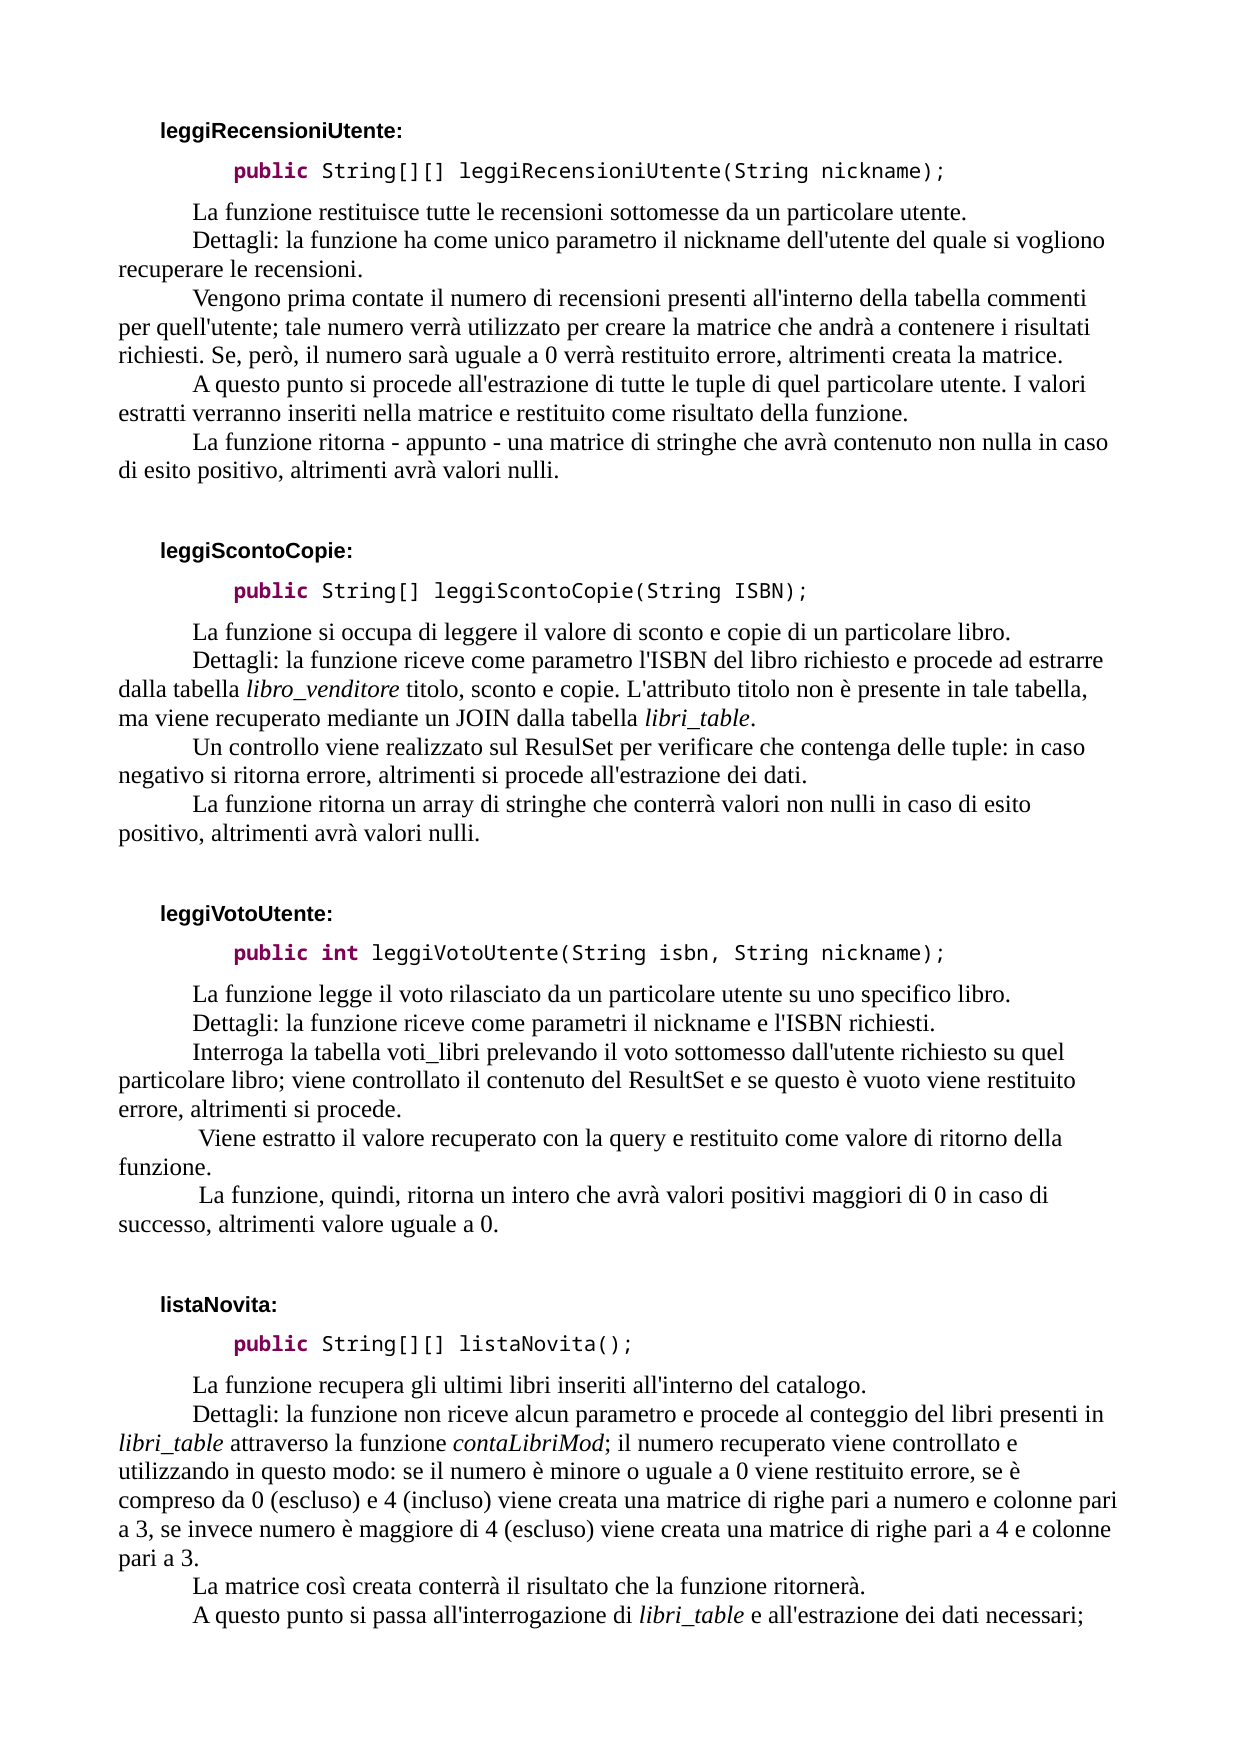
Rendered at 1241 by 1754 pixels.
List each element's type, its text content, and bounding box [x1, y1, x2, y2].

text Dettagli: la funzione non riceve alcun parametro e procede al conteggio del libri presenti in libri_table attraverso la funzione contaLibriMod; il numero recuperato viene controllato e utilizzando in questo modo: se il numero è minore o uguale a 0 viene restituito errore, se è compreso da 0 (escluso) e 4 (incluso) viene creata una matrice di righe pari a numero e colonne pari a 3, se invece numero è maggiore di 4 (escluso) viene creata una matrice di righe pari a 4 e colonne pari a 3. [118, 1399, 1122, 1571]
text public String[][] leggiRecensioniUtente(String nickname); [233, 156, 1122, 184]
subtitle leggiVotoUtente: [160, 900, 1122, 926]
text La funzione recupera gli ultimi libri inseriti all'interno del catalogo. [118, 1370, 1122, 1399]
subtitle leggiScontoCopie: [160, 538, 1122, 563]
text La funzione legge il voto rilasciato da un particolare utente su uno specifico libro. [118, 979, 1122, 1008]
text Dettagli: la funzione riceve come parametri il nickname e l'ISBN richiesti. [118, 1008, 1122, 1037]
text A questo punto si procede all'estrazione di tutte le tuple di quel particolare utente. I valori estratti verranno inseriti nella matrice e restituito come risultato della funzione. [118, 369, 1122, 427]
text La matrice così creata conterrà il risultato che la funzione ritornerà. [118, 1571, 1122, 1600]
text La funzione restituisce tutte le recensioni sottomesse da un particolare utente. [118, 197, 1122, 226]
text Vengono prima contate il numero di recensioni presenti all'interno della tabella commenti per quell'utente; tale numero verrà utilizzato per creare la matrice che andrà a contenere i risultati richiesti. Se, però, il numero sarà uguale a 0 verrà restituito errore, altrimenti creata la matrice. [118, 283, 1122, 369]
text public String[][] listaNovita(); [233, 1329, 1122, 1358]
text Dettagli: la funzione riceve come parametro l'ISBN del libro richiesto e procede ad estrarre dalla tabella libro_venditore titolo, sconto e copie. L'attributo titolo non è presente in tale tabella, ma viene recuperato mediante un JOIN dalla tabella libri_table. [118, 645, 1122, 732]
text public String[] leggiScontoCopie(String ISBN); [233, 576, 1122, 604]
subtitle leggiRecensioniUtente: [160, 118, 1122, 143]
text Dettagli: la funzione ha come unico parametro il nickname dell'utente del quale si vogliono recuperare le recensioni. [118, 226, 1122, 283]
text La funzione si occupa di leggere il valore di sconto e copie di un particolare libro. [118, 617, 1122, 645]
text public int leggiVotoUtente(String isbn, String nickname); [233, 938, 1122, 967]
text A questo punto si passa all'interrogazione di libri_table e all'estrazione dei dati necessari; [118, 1600, 1122, 1629]
text Interroga la tabella voti_libri prelevando il voto sottomesso dall'utente richiesto su quel particolare libro; viene controllato il contenuto del ResultSet e se questo è vuoto viene restituito errore, altrimenti si procede. [118, 1037, 1122, 1123]
text La funzione ritorna - appunto - una matrice di stringhe che avrà contenuto non nulla in caso di esito positivo, altrimenti avrà valori nulli. [118, 427, 1122, 484]
text La funzione ritorna un array di stringhe che conterrà valori non nulli in caso di esito positivo, altrimenti avrà valori nulli. [118, 789, 1122, 847]
subtitle listaNovita: [160, 1292, 1122, 1317]
text Viene estratto il valore recuperato con la query e restituito come valore di ritorno della funzione. [118, 1123, 1122, 1180]
text La funzione, quindi, ritorna un intero che avrà valori positivi maggiori di 0 in caso di successo, altrimenti valore uguale a 0. [118, 1180, 1122, 1238]
text Un controllo viene realizzato sul ResulSet per verificare che contenga delle tuple: in caso negativo si ritorna errore, altrimenti si procede all'estrazione dei dati. [118, 732, 1122, 789]
